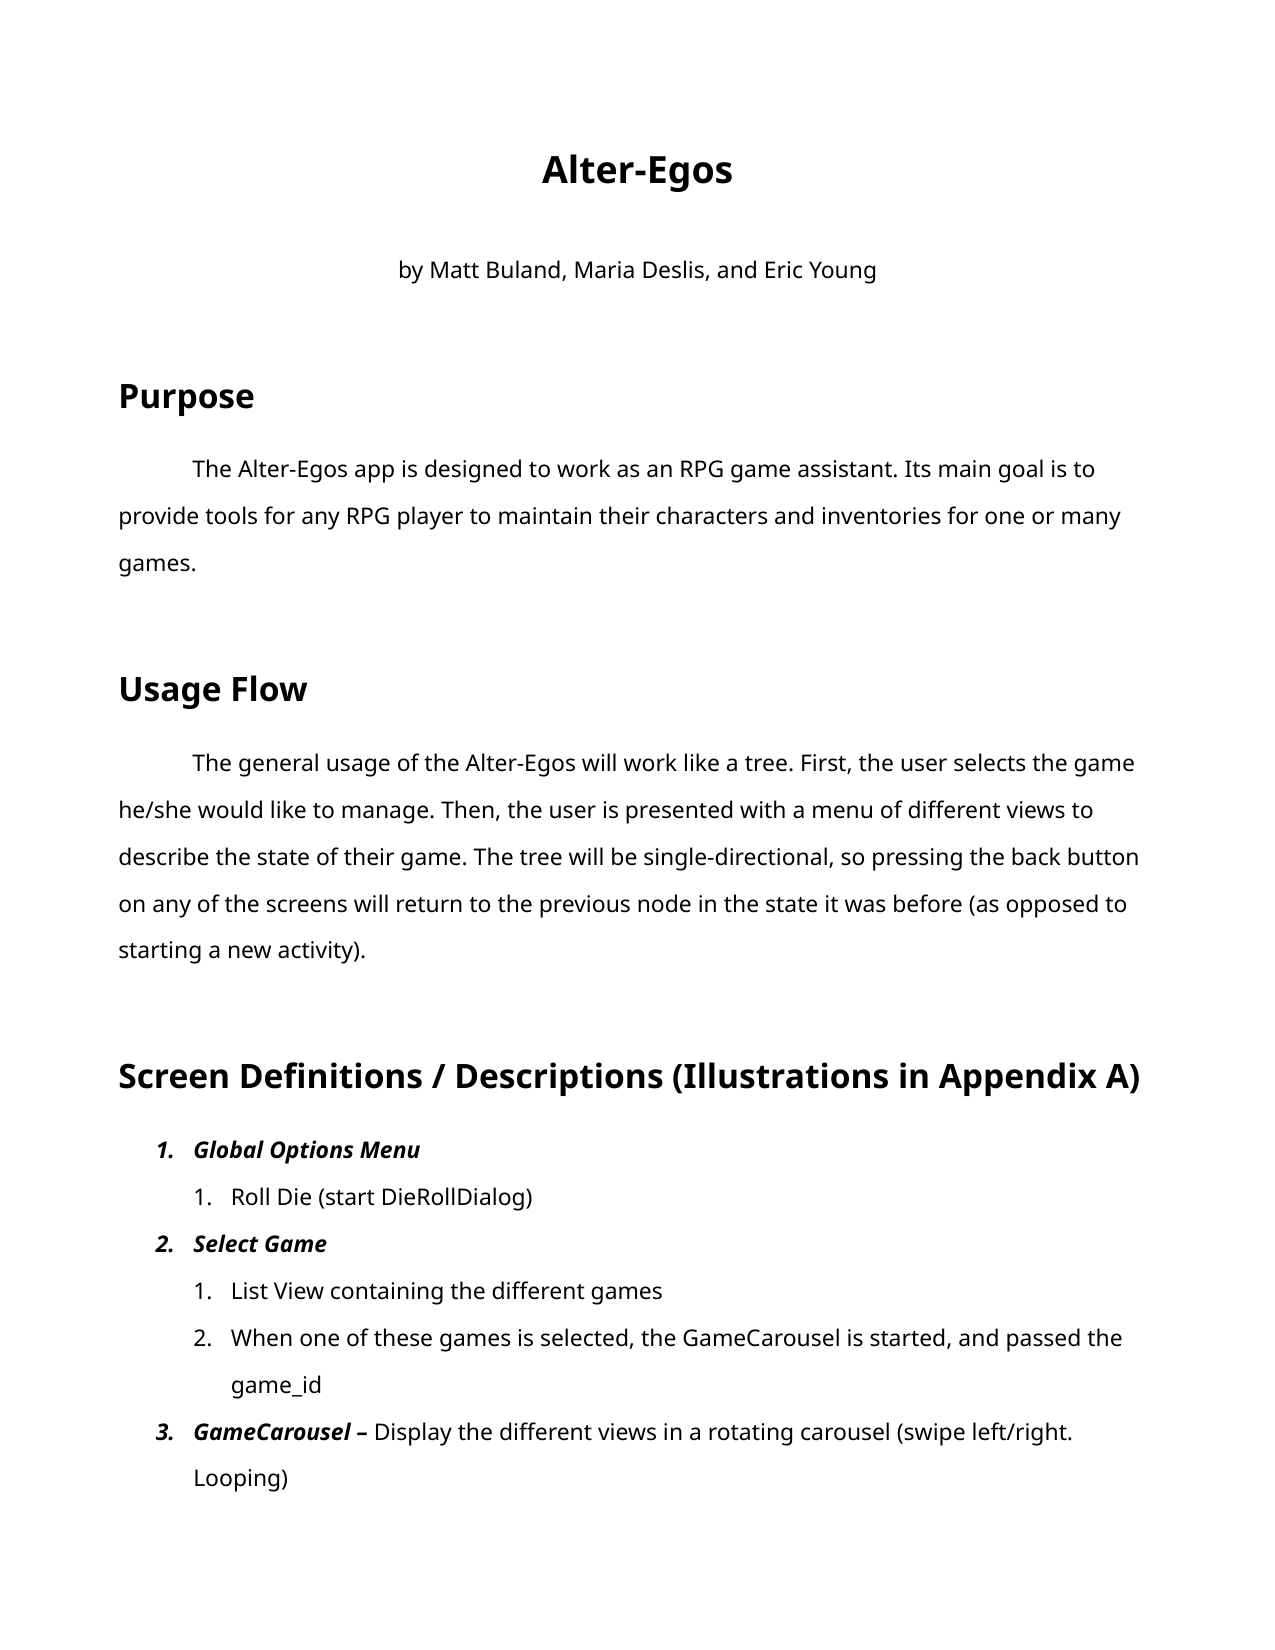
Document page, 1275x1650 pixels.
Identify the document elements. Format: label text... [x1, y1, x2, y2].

text The general usage of the Alter-Egos will work like a tree. First, the user selects the game he/she would like to manage. Then, the user is presented with a menu of different views to describe the state of their game. The tree will be single-directional, so pressing the back button on any of the screens will return to the previous node in the state it was before (as opposed to starting a new activity). [118, 747, 1157, 966]
list When one of these games is selected, the GameCarousel is started, and passed the game_id [193, 1322, 1157, 1400]
subtitle Usage Flow [118, 666, 1157, 712]
subtitle Screen Definitions / Descriptions (Illustrations in Appendix A) [118, 1053, 1157, 1099]
text by Matt Buland, Maria Deslis, and Eric Young [118, 253, 1157, 285]
subtitle Purpose [118, 372, 1157, 418]
list Select Game [156, 1228, 1157, 1259]
title Alter-Egos [118, 143, 1157, 194]
list Roll Die (start DieRollDialog) [193, 1181, 1157, 1212]
list Global Options Menu [156, 1134, 1157, 1165]
text The Alter-Egos app is designed to work as an RPG game assistant. Its main goal is to provide tools for any RPG player to maintain their characters and inventories for one or many games. [118, 453, 1157, 578]
list GameCarousel – Display the different views in a rotating carousel (swipe left/right. Looping) [156, 1415, 1157, 1493]
list List View containing the different games [193, 1275, 1157, 1306]
